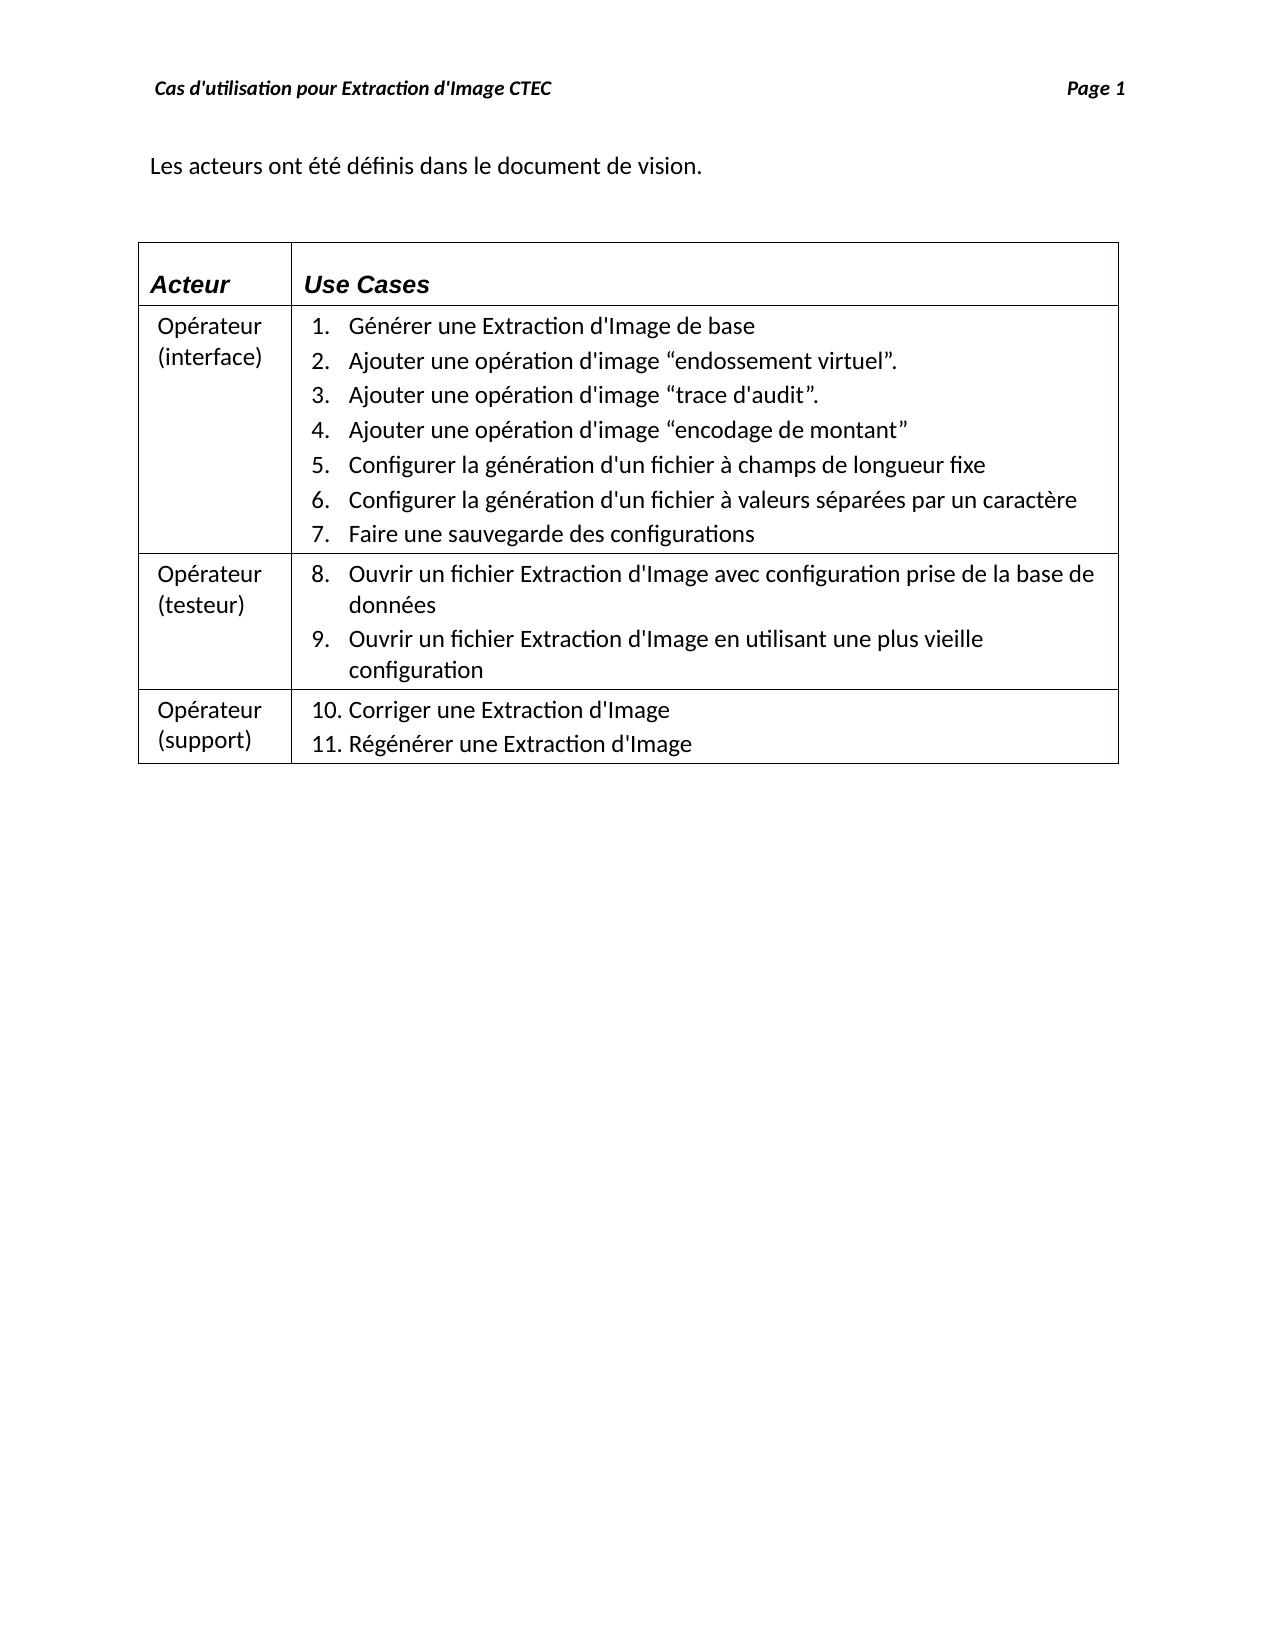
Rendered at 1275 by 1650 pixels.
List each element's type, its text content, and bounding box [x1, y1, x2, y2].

table_cell Générer une Extraction d'Image de base Ajouter une opération d'image “endossement virtuel”. Ajouter une opération d'image “trace d'audit”. Ajouter une opération d'image “encodage de montant” Configurer la génération d'un fichier à champs de longueur fixe Configurer la génération d'un fichier à valeurs séparées par un caractère Faire une sauvegarde des configurations [292, 306, 1118, 553]
table_cell Opérateur (interface) [139, 306, 291, 553]
table_header Use Cases [292, 243, 1118, 305]
text Les acteurs ont été définis dans le document de vision. [150, 150, 1125, 181]
table_cell Corriger une Extraction d'Image Régénérer une Extraction d'Image [292, 690, 1118, 763]
table_cell Opérateur (support) [139, 690, 291, 763]
table_cell Ouvrir un fichier Extraction d'Image avec configuration prise de la base de données Ouvrir un fichier Extraction d'Image en utilisant une plus vieille configuration [292, 554, 1118, 689]
table_cell Opérateur (testeur) [139, 554, 291, 689]
table_header Acteur [139, 243, 291, 305]
